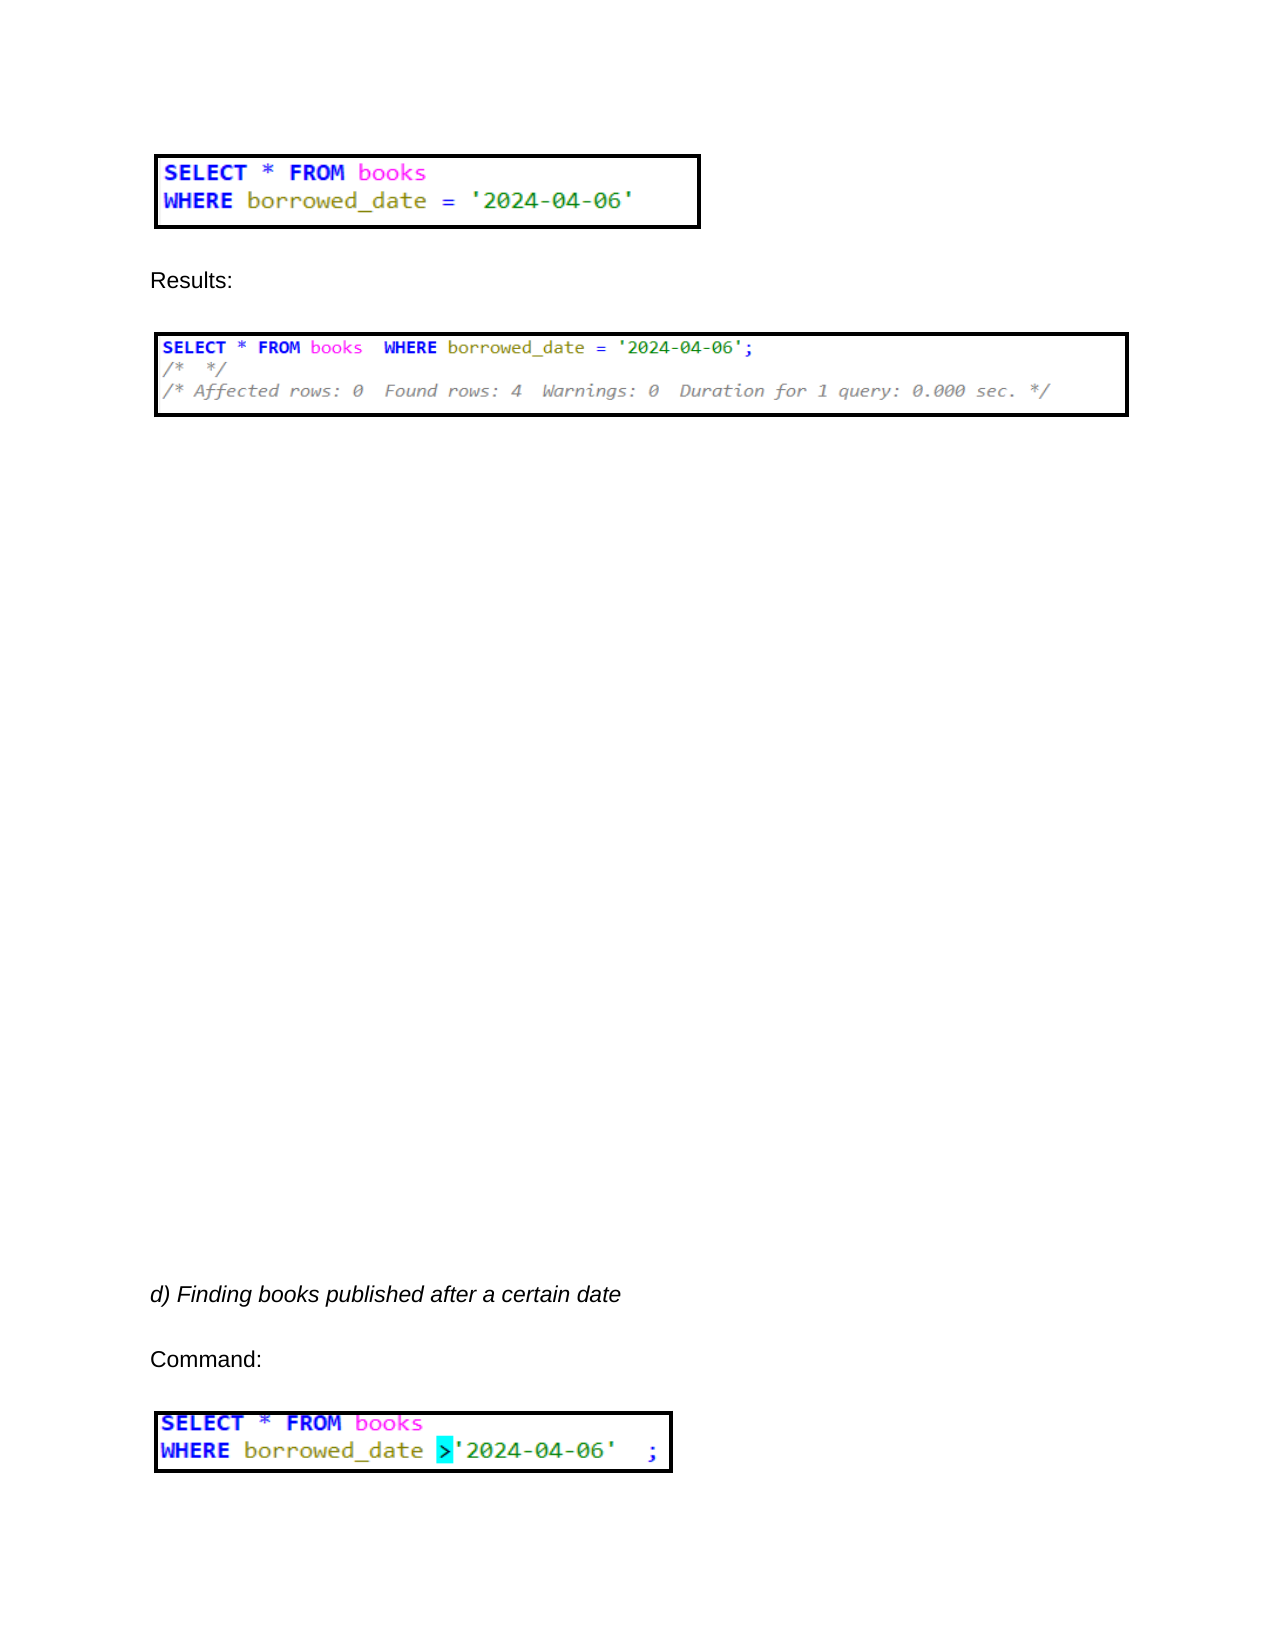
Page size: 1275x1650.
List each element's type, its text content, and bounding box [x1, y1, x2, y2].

text Results: [150, 267, 1125, 294]
picture [158, 158, 697, 225]
picture [158, 1415, 669, 1469]
text Command: [150, 1346, 1125, 1372]
picture [158, 336, 1125, 413]
subtitle d) Finding books published after a certain date [150, 1281, 1125, 1307]
